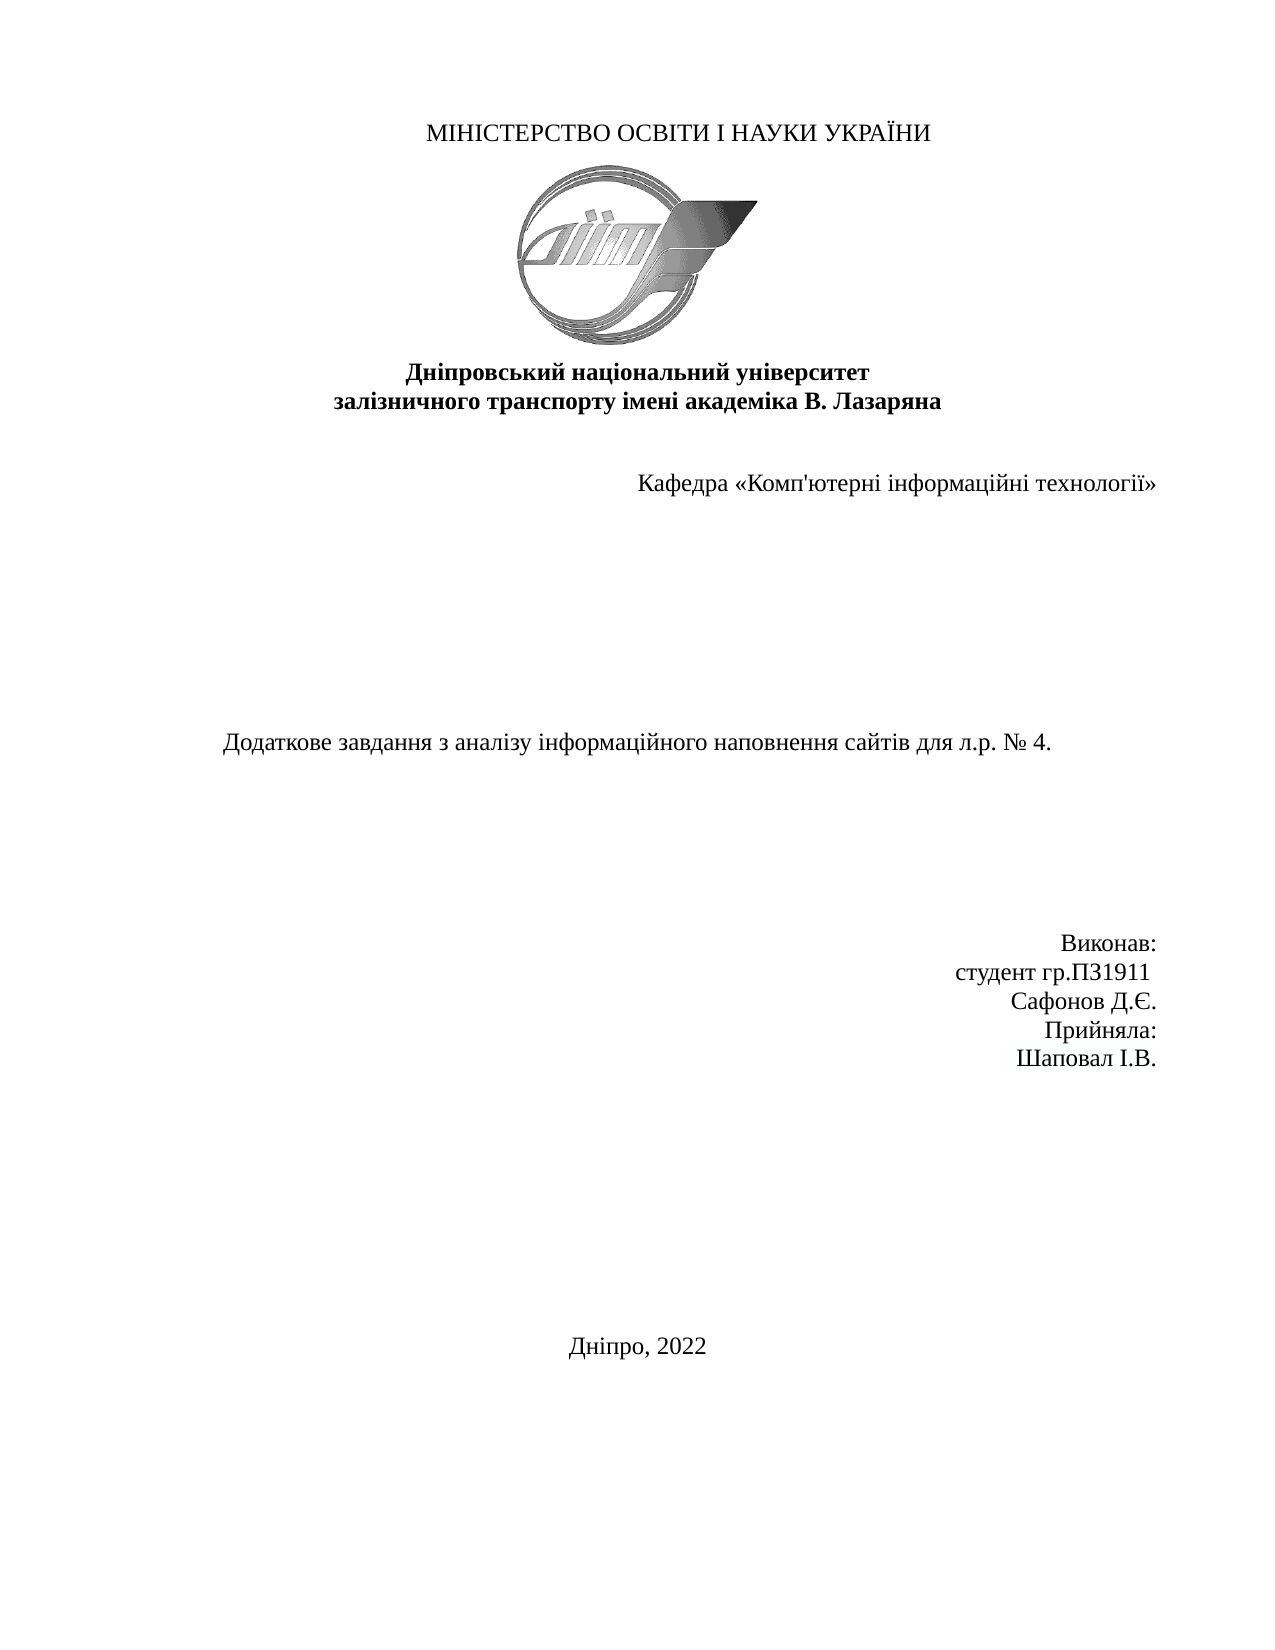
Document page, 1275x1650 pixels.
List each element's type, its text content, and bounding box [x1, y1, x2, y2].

text Виконав: [118, 928, 1157, 957]
text Додаткове завдання з аналізу інформаційного наповнення сайтів для л.р. № 4. [118, 727, 1157, 756]
text Дніпро, 2022 [118, 1331, 1157, 1360]
text Шаповал І.В. [709, 1043, 1157, 1072]
text студент гр.ПЗ1911 [709, 957, 1157, 986]
text Прийняла: [709, 1015, 1157, 1043]
text Кафедра «Комп'ютерні інформаційні технології» [118, 468, 1157, 497]
text Дніпровський національний університет залізничного транспорту імені академіка В. Лазаряна [118, 357, 1157, 415]
text МІНІСТЕРСТВО ОСВІТИ І НАУКИ УКРАЇНИ [155, 118, 1157, 147]
text Сафонов Д.Є. [709, 986, 1157, 1015]
